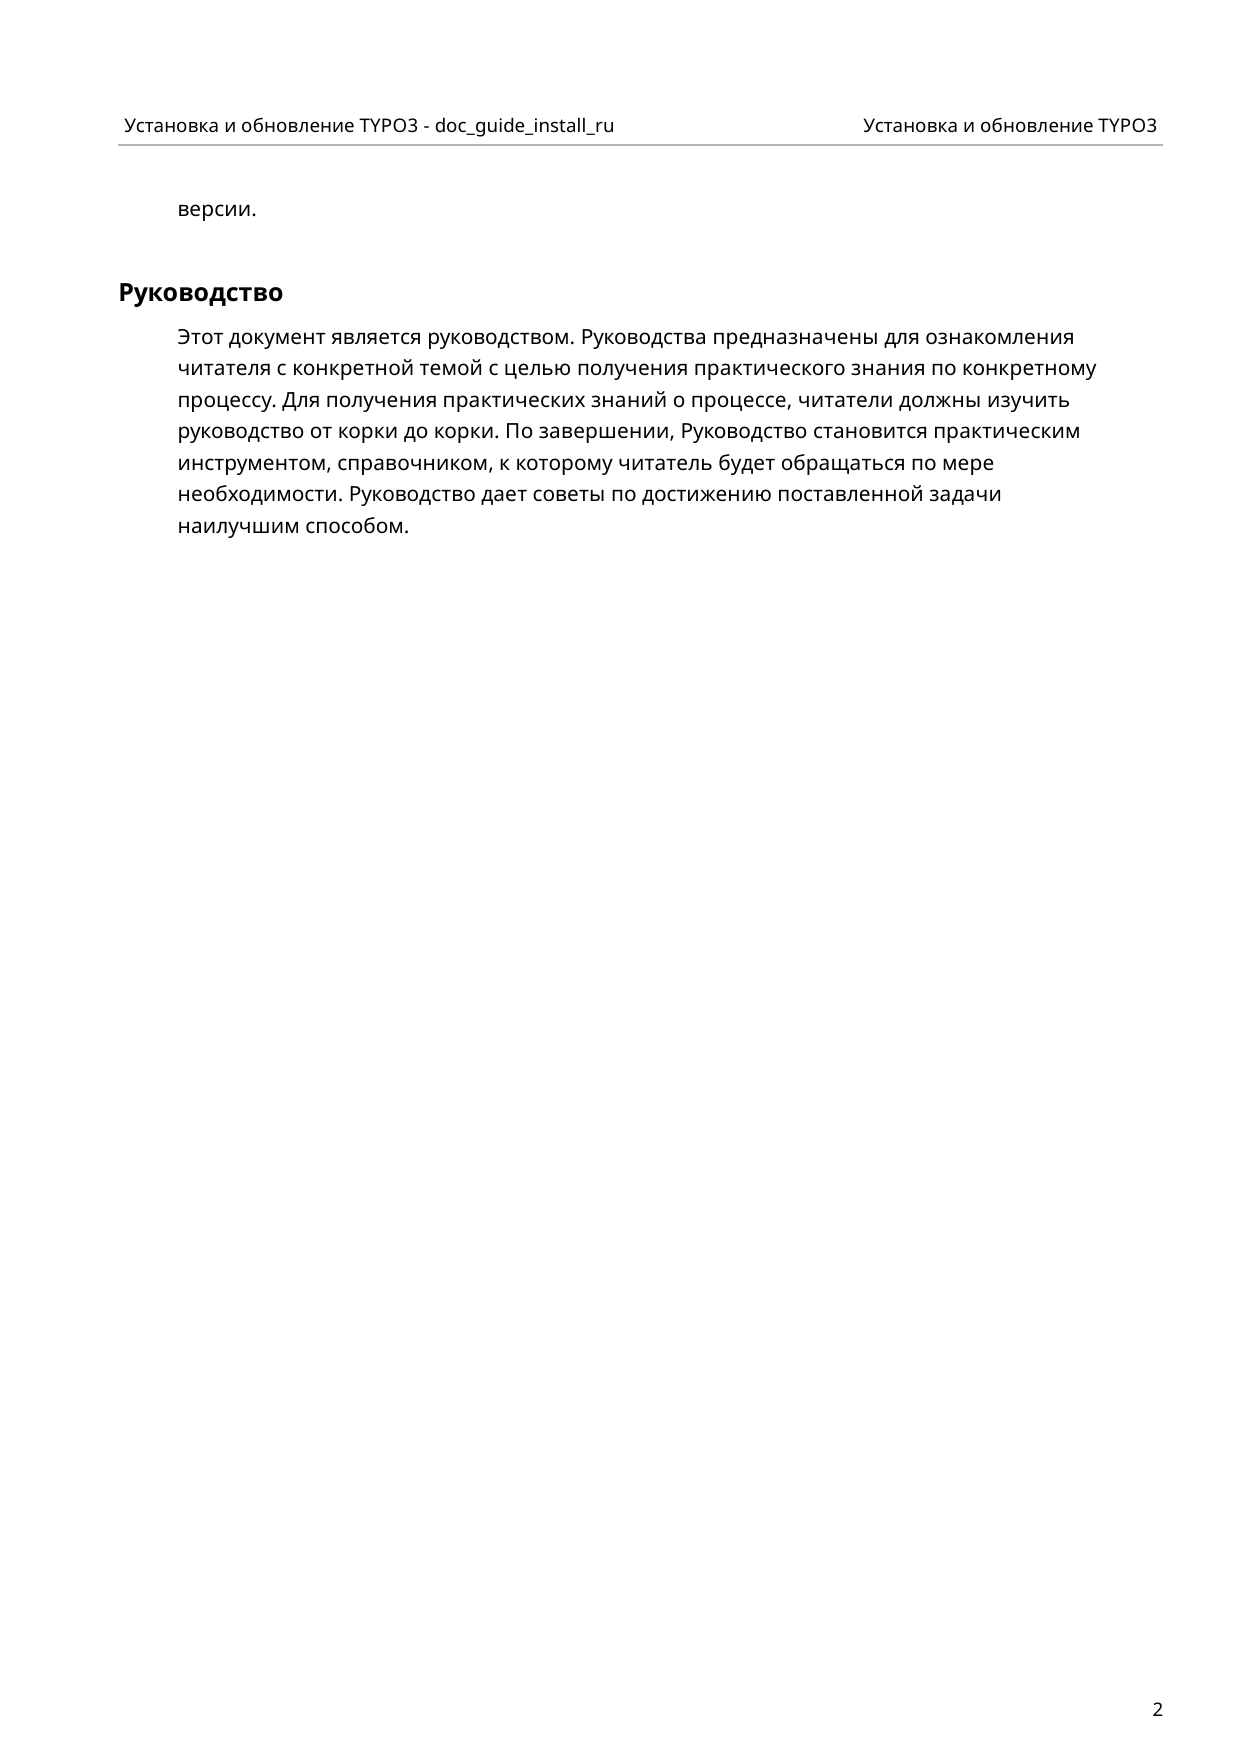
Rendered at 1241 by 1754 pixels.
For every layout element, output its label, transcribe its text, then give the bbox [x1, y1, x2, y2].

title Руководство [118, 275, 1104, 309]
text Этот документ является руководством. Руководства предназначены для ознакомления читателя с конкретной темой с целью получения практического знания по конкретному процессу. Для получения практических знаний о процессе, читатели должны изучить руководство от корки до корки. По завершении, Руководство становится практическим инструментом, справочником, к которому читатель будет обращаться по мере необходимости. Руководство дает советы по достижению поставленной задачи наилучшим способом. [177, 322, 1104, 539]
text версии. [177, 193, 1104, 222]
